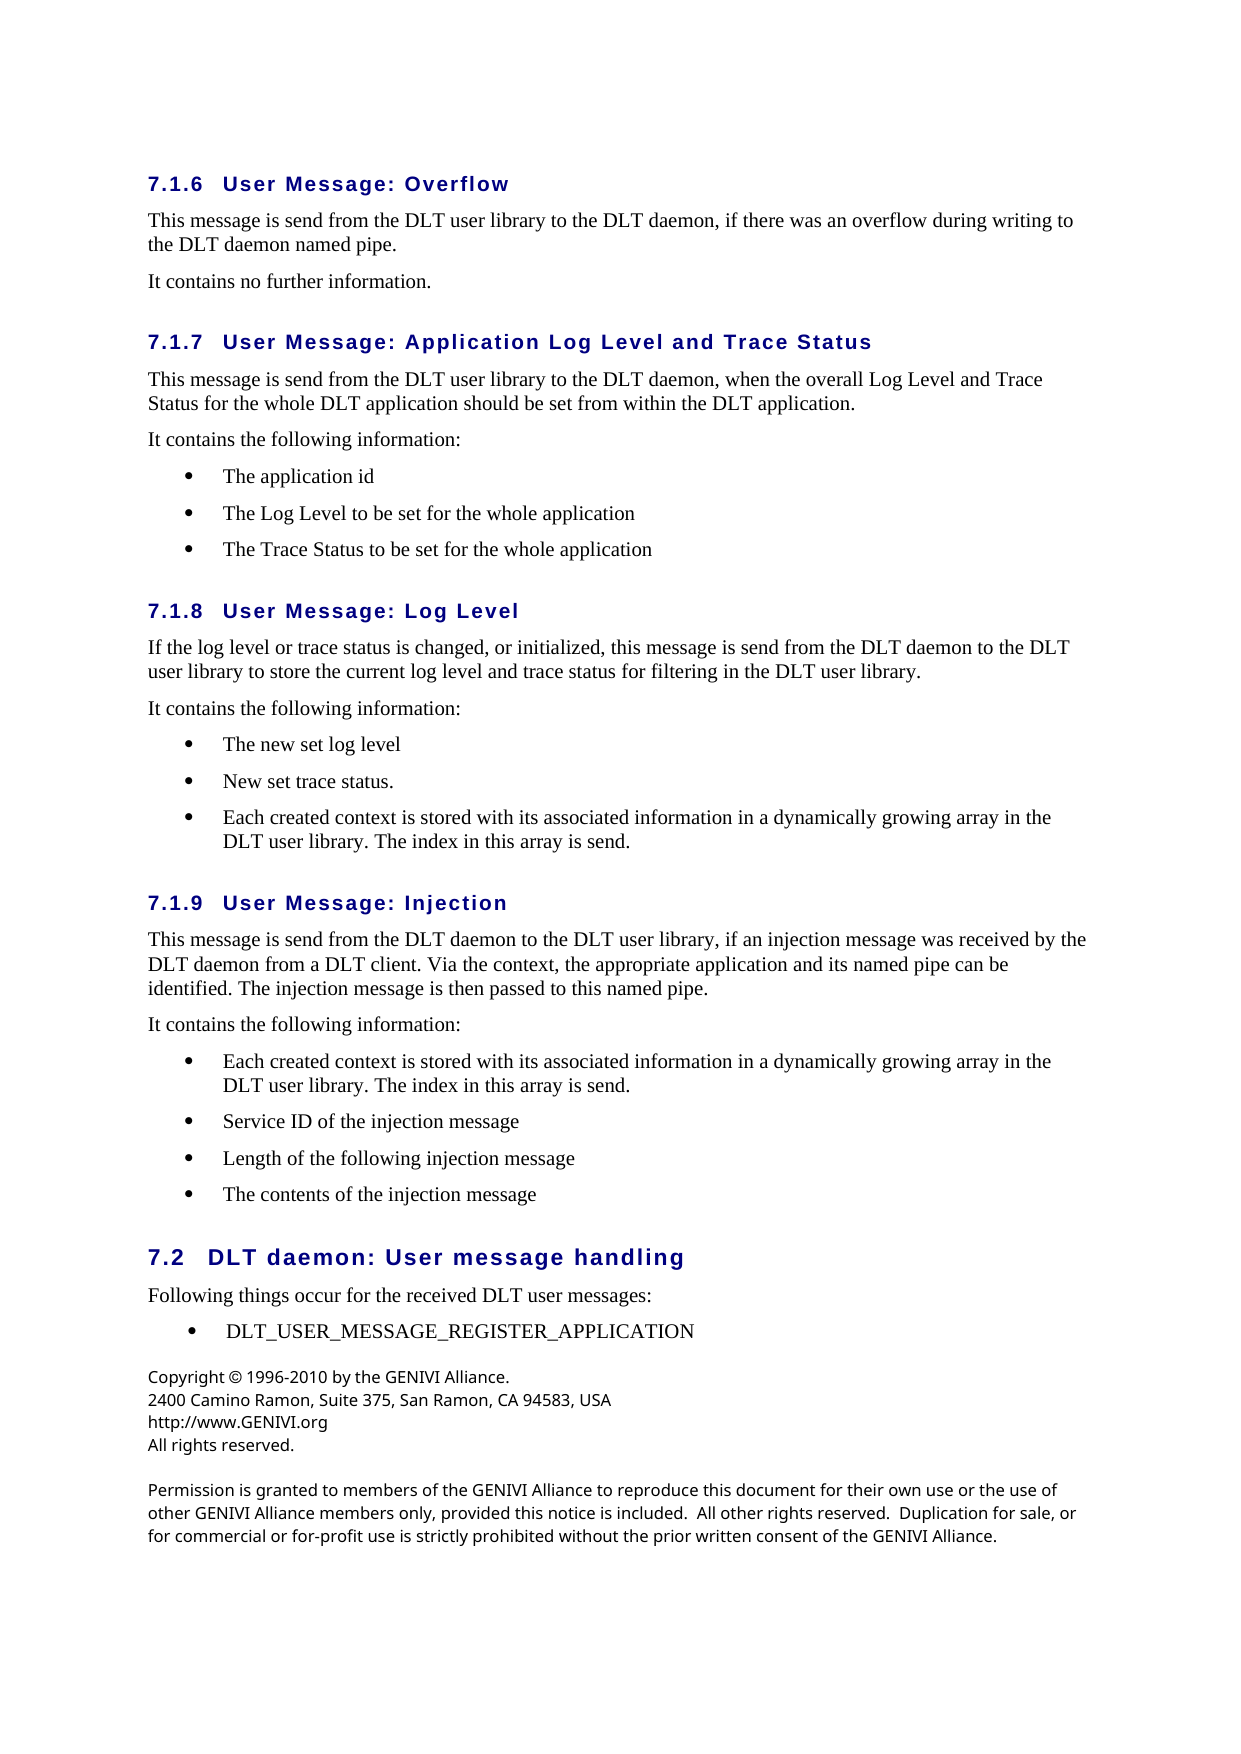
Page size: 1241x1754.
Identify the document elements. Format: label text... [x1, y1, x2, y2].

list Each created context is stored with its associated information in a dynamically growing array in the DLT user library. The index in this array is send. [185, 1049, 1090, 1097]
subtitle User Message: Overflow [148, 172, 1090, 196]
list Length of the following injection message [185, 1146, 1090, 1170]
text If the log level or trace status is changed, or initialized, this message is send from the DLT daemon to the DLT user library to store the current log level and trace status for filtering in the DLT user library. [148, 635, 1090, 683]
subtitle User Message: Injection [148, 891, 1090, 915]
subtitle User Message: Application Log Level and Trace Status [148, 330, 1090, 354]
list The Trace Status to be set for the whole application [185, 537, 1090, 561]
text Following things occur for the received DLT user messages: [148, 1283, 1090, 1307]
list Service ID of the injection message [185, 1109, 1090, 1133]
text This message is send from the DLT daemon to the DLT user library, if an injection message was received by the DLT daemon from a DLT client. Via the context, the appropriate application and its named pipe can be identified. The injection message is then passed to this named pipe. [148, 927, 1090, 999]
text It contains the following information: [148, 696, 1090, 720]
list The application id [185, 464, 1090, 488]
subtitle DLT daemon: User message handling [148, 1244, 1090, 1270]
text This message is send from the DLT user library to the DLT daemon, if there was an overflow during writing to the DLT daemon named pipe. [148, 208, 1090, 256]
list DLT_USER_MESSAGE_REGISTER_APPLICATION [188, 1319, 1090, 1343]
list New set trace status. [185, 769, 1090, 793]
text It contains the following information: [148, 427, 1090, 451]
text It contains the following information: [148, 1012, 1090, 1036]
list The new set log level [185, 732, 1090, 756]
list The Log Level to be set for the whole application [185, 500, 1090, 524]
list Each created context is stored with its associated information in a dynamically growing array in the DLT user library. The index in this array is send. [185, 805, 1090, 853]
text It contains no further information. [148, 269, 1090, 293]
subtitle User Message: Log Level [148, 598, 1090, 622]
text This message is send from the DLT user library to the DLT daemon, when the overall Log Level and Trace Status for the whole DLT application should be set from within the DLT application. [148, 367, 1090, 415]
list The contents of the injection message [185, 1182, 1090, 1206]
